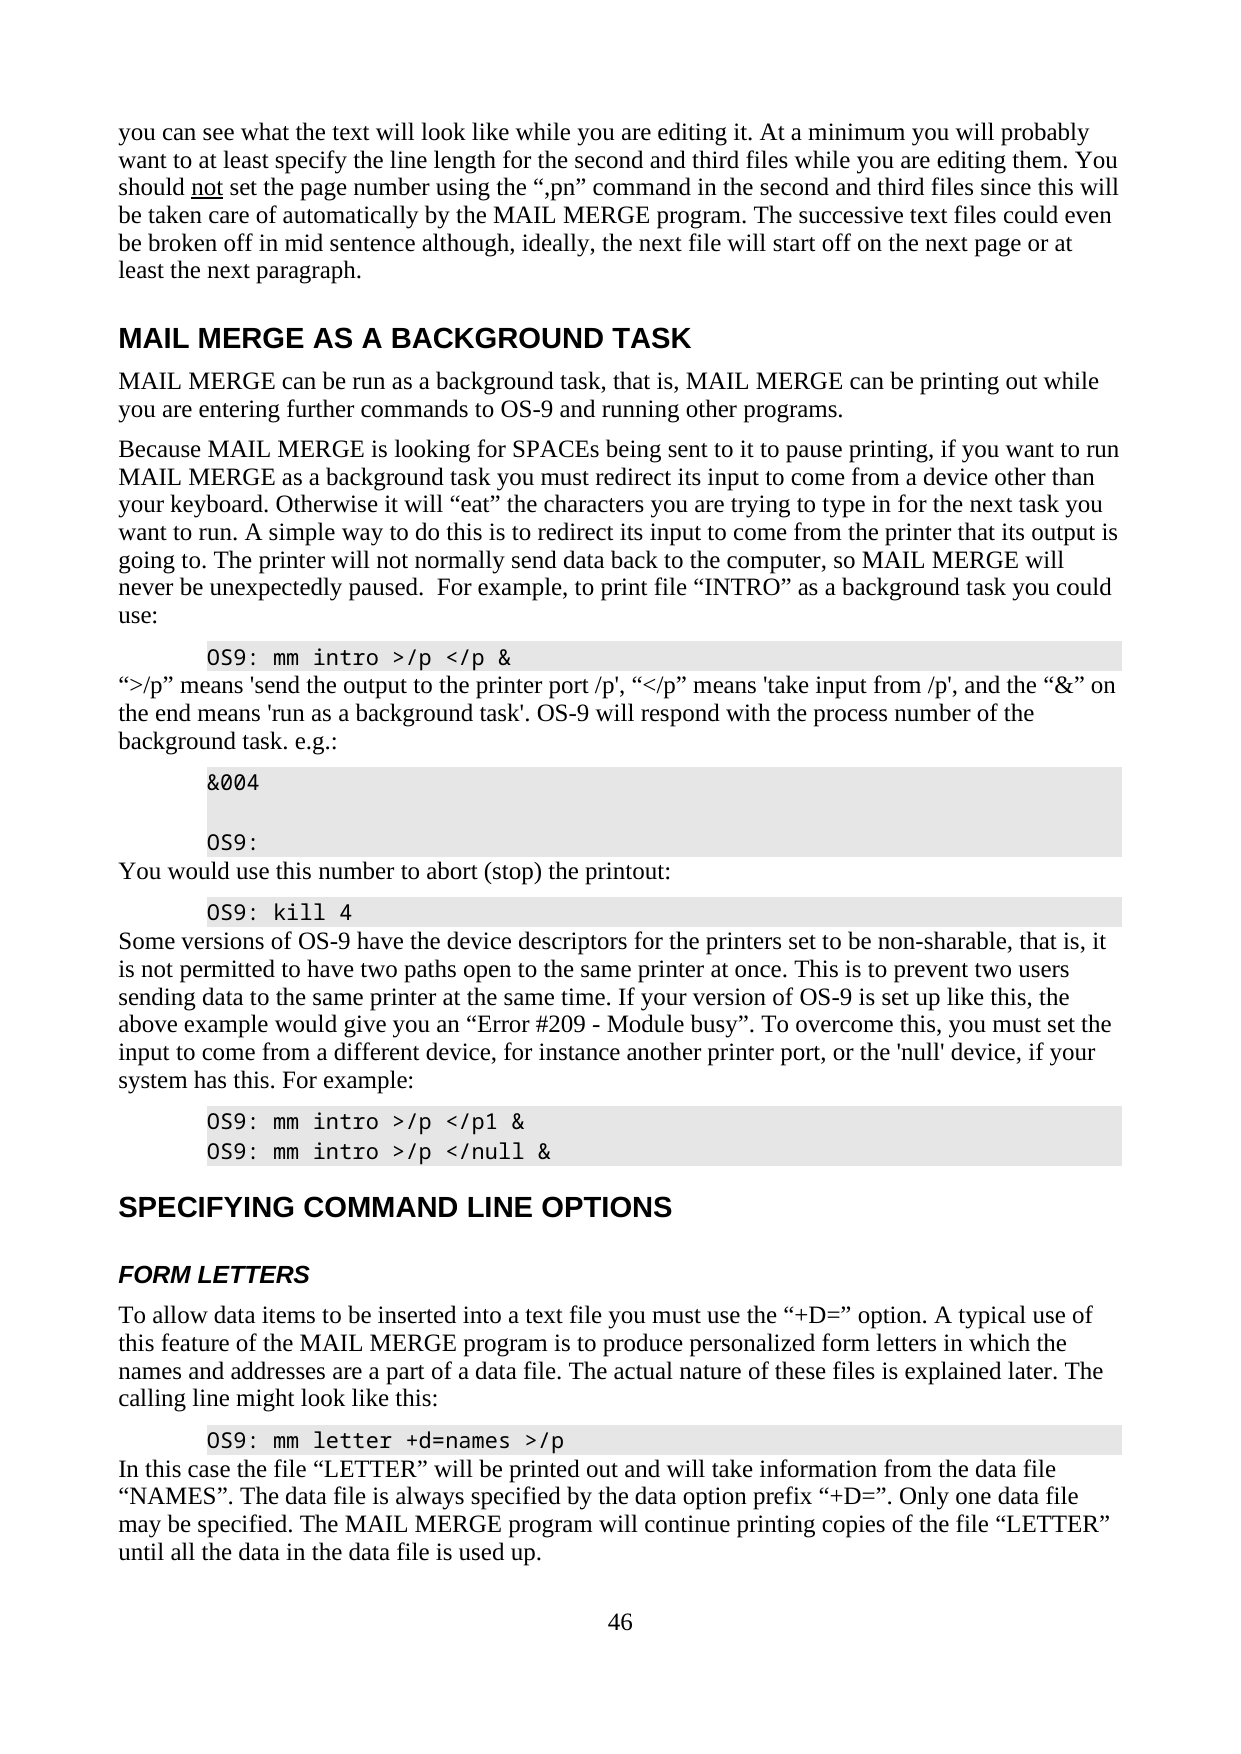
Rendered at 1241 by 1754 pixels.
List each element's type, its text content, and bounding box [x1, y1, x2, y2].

text Some versions of OS-9 have the device descriptors for the printers set to be non-sharable, that is, it is not permitted to have two paths open to the same printer at once. This is to prevent two users sending data to the same printer at the same time. If your version of OS-9 is set up like this, the above example would give you an “Error #209 - Module busy”. To overcome this, you must set the input to come from a different device, for instance another printer port, or the 'null' device, if your system has this. For example: [118, 927, 1122, 1093]
text Because MAIL MERGE is looking for SPACEs being sent to it to pause printing, if you want to run MAIL MERGE as a background task you must redirect its input to come from a device other than your keyboard. Otherwise it will “eat” the characters you are trying to type in for the next task you want to run. A simple way to do this is to redirect its input to come from the printer that its output is going to. The printer will not normally send data back to the computer, so MAIL MERGE will never be unexpectedly paused. For example, to print file “INTRO” as a background task you could use: [118, 435, 1122, 629]
text In this case the file “LETTER” will be printed out and will take information from the data file “NAMES”. The data file is always specified by the data option prefix “+D=”. Only one data file may be specified. The MAIL MERGE program will continue printing copies of the file “LETTER” until all the data in the data file is used up. [118, 1455, 1122, 1566]
text &004 [207, 767, 1122, 797]
text OS9: mm intro >/p </null & [207, 1136, 1122, 1166]
text MAIL MERGE can be run as a background task, that is, MAIL MERGE can be printing out while you are entering further commands to OS-9 and running other programs. [118, 367, 1122, 422]
text To allow data items to be inserted into a text file you must use the “+D=” option. A typical use of this feature of the MAIL MERGE program is to produce personalized form letters in which the names and addresses are a part of a data file. The actual nature of these files is explained later. The calling line might look like this: [118, 1301, 1122, 1412]
subtitle SPECIFYING COMMAND LINE OPTIONS [118, 1191, 1122, 1224]
text OS9: kill 4 [207, 897, 1122, 927]
text “>/p” means 'send the output to the printer port /p', “</p” means 'take input from /p', and the “&” on the end means 'run as a background task'. OS-9 will respond with the process number of the background task. e.g.: [118, 671, 1122, 754]
text OS9: mm intro >/p </p1 & [207, 1106, 1122, 1136]
subtitle MAIL MERGE AS A BACKGROUND TASK [118, 322, 1122, 354]
subtitle FORM LETTERS [118, 1261, 1122, 1289]
text You would use this number to abort (stop) the printout: [118, 857, 1122, 885]
text OS9: [207, 827, 1122, 857]
text OS9: mm intro >/p </p & [207, 641, 1122, 671]
text OS9: mm letter +d=names >/p [207, 1425, 1122, 1455]
text you can see what the text will look like while you are editing it. At a minimum you will probably want to at least specify the line length for the second and third files while you are editing them. You should not set the page number using the “,pn” command in the second and third files since this will be taken care of automatically by the MAIL MERGE program. The successive text files could even be broken off in mid sentence although, ideally, the next file will start off on the next page or at least the next paragraph. [118, 118, 1122, 284]
